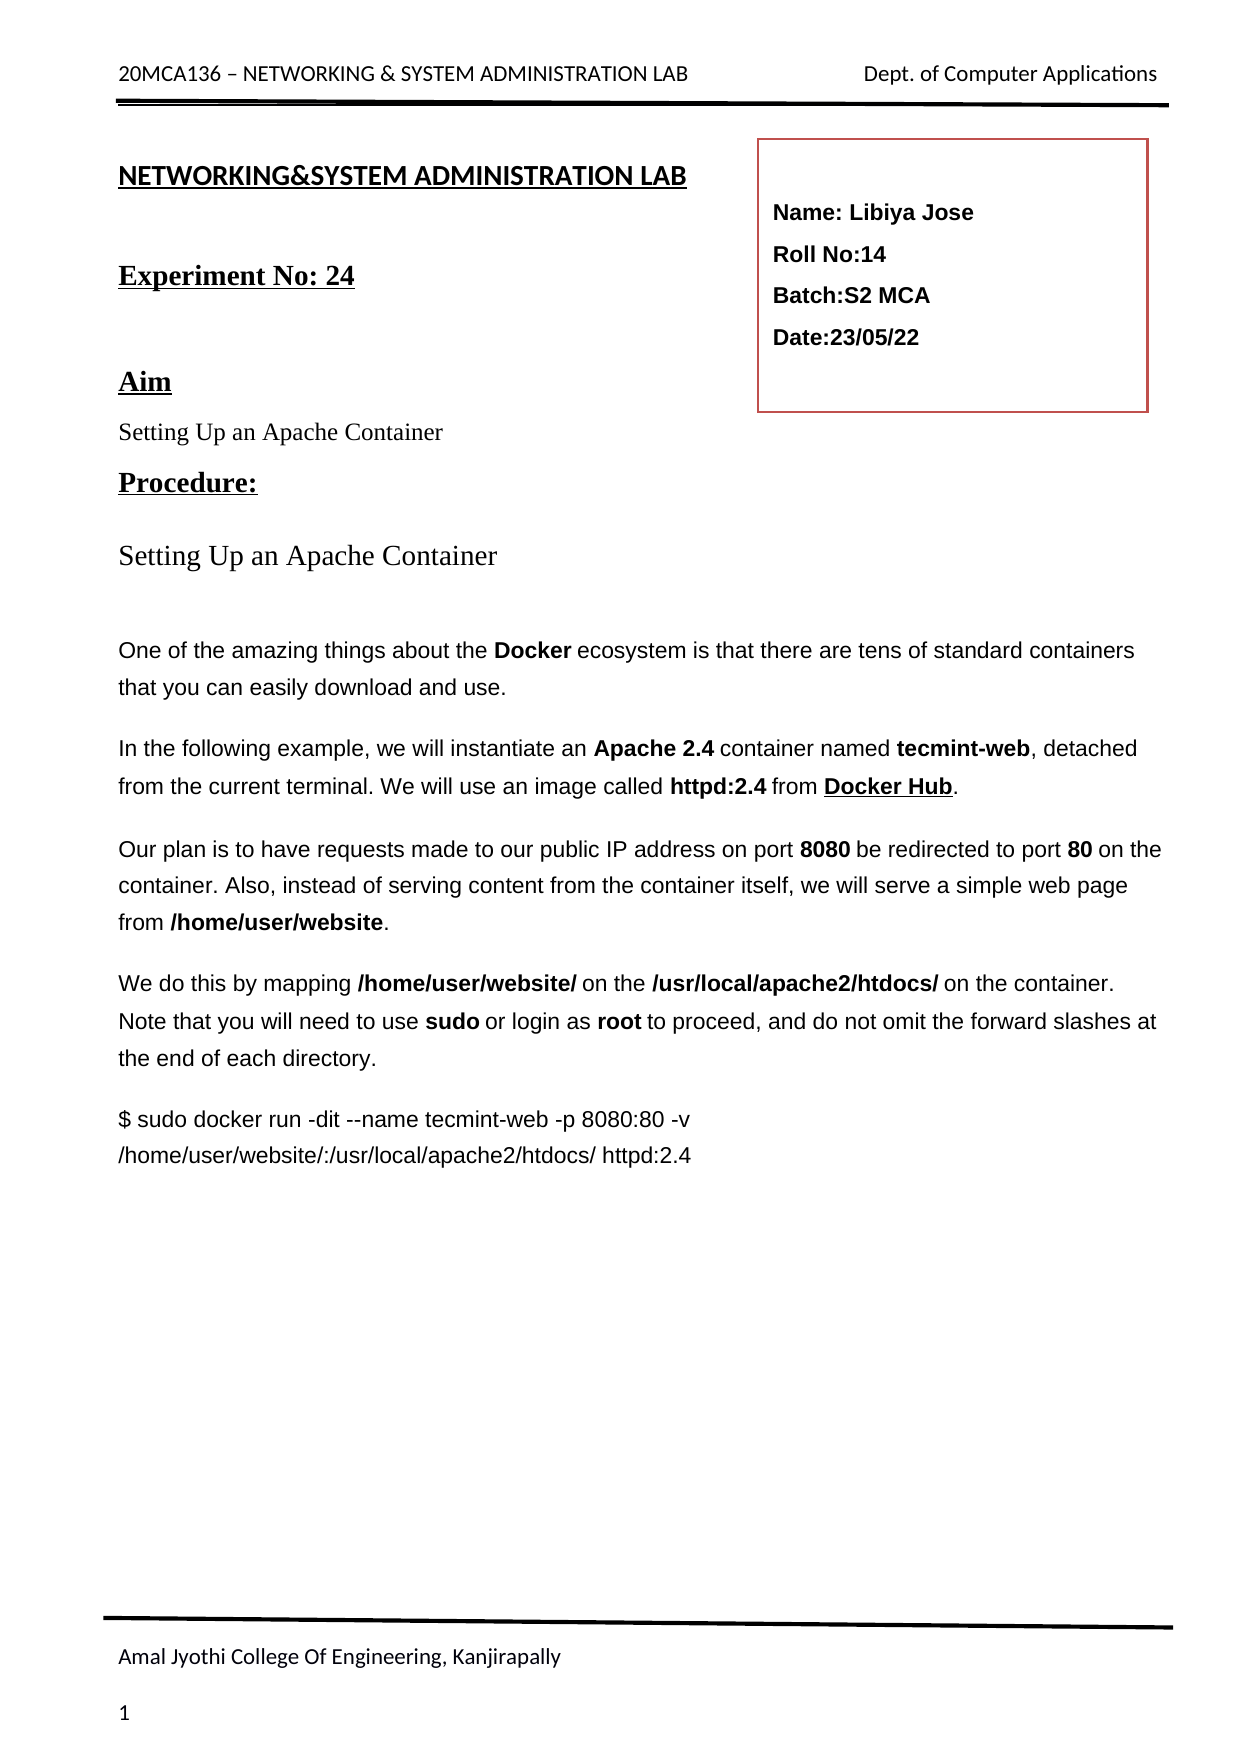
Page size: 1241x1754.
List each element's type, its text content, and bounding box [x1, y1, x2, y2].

text Procedure: [118, 465, 1167, 498]
text Our plan is to have requests made to our public IP address on port 8080 be redirected to port 80 on the container. Also, instead of serving content from the container itself, we will serve a simple web page from /home/user/website. [118, 836, 1167, 935]
text [1149, 258, 1167, 292]
text Date:23/05/22 [773, 325, 1133, 350]
text $ sudo docker run -dit --name tecmint-web -p 8080:80 -v /home/user/website/:/usr/local/apache2/htdocs/ httpd:2.4 [118, 1106, 1167, 1169]
text Batch:S2 MCA [773, 284, 1133, 309]
subtitle Setting Up an Apache Container [118, 538, 1167, 572]
text In the following example, we will instantiate an Apache 2.4 container named tecmint-web, detached from the current terminal. We will use an image called httpd:2.4 from Docker Hub. [118, 735, 1167, 800]
text Setting Up an Apache Container [118, 417, 1167, 446]
text NETWORKING&SYSTEM ADMINISTRATION LAB [118, 157, 757, 192]
text Name: Libiya Jose [773, 200, 1133, 225]
text We do this by mapping /home/user/website/ on the /usr/local/apache2/htdocs/ on the container. Note that you will need to use sudo or login as root to proceed, and do not omit the forward slashes at the end of each directory. [118, 970, 1167, 1071]
text [1149, 364, 1167, 398]
text Aim [118, 364, 757, 398]
text Roll No:14 [773, 242, 1133, 267]
text One of the amazing things about the Docker ecosystem is that there are tens of standard containers that you can easily download and use. [118, 637, 1167, 700]
text Experiment No: 24 [118, 258, 757, 292]
